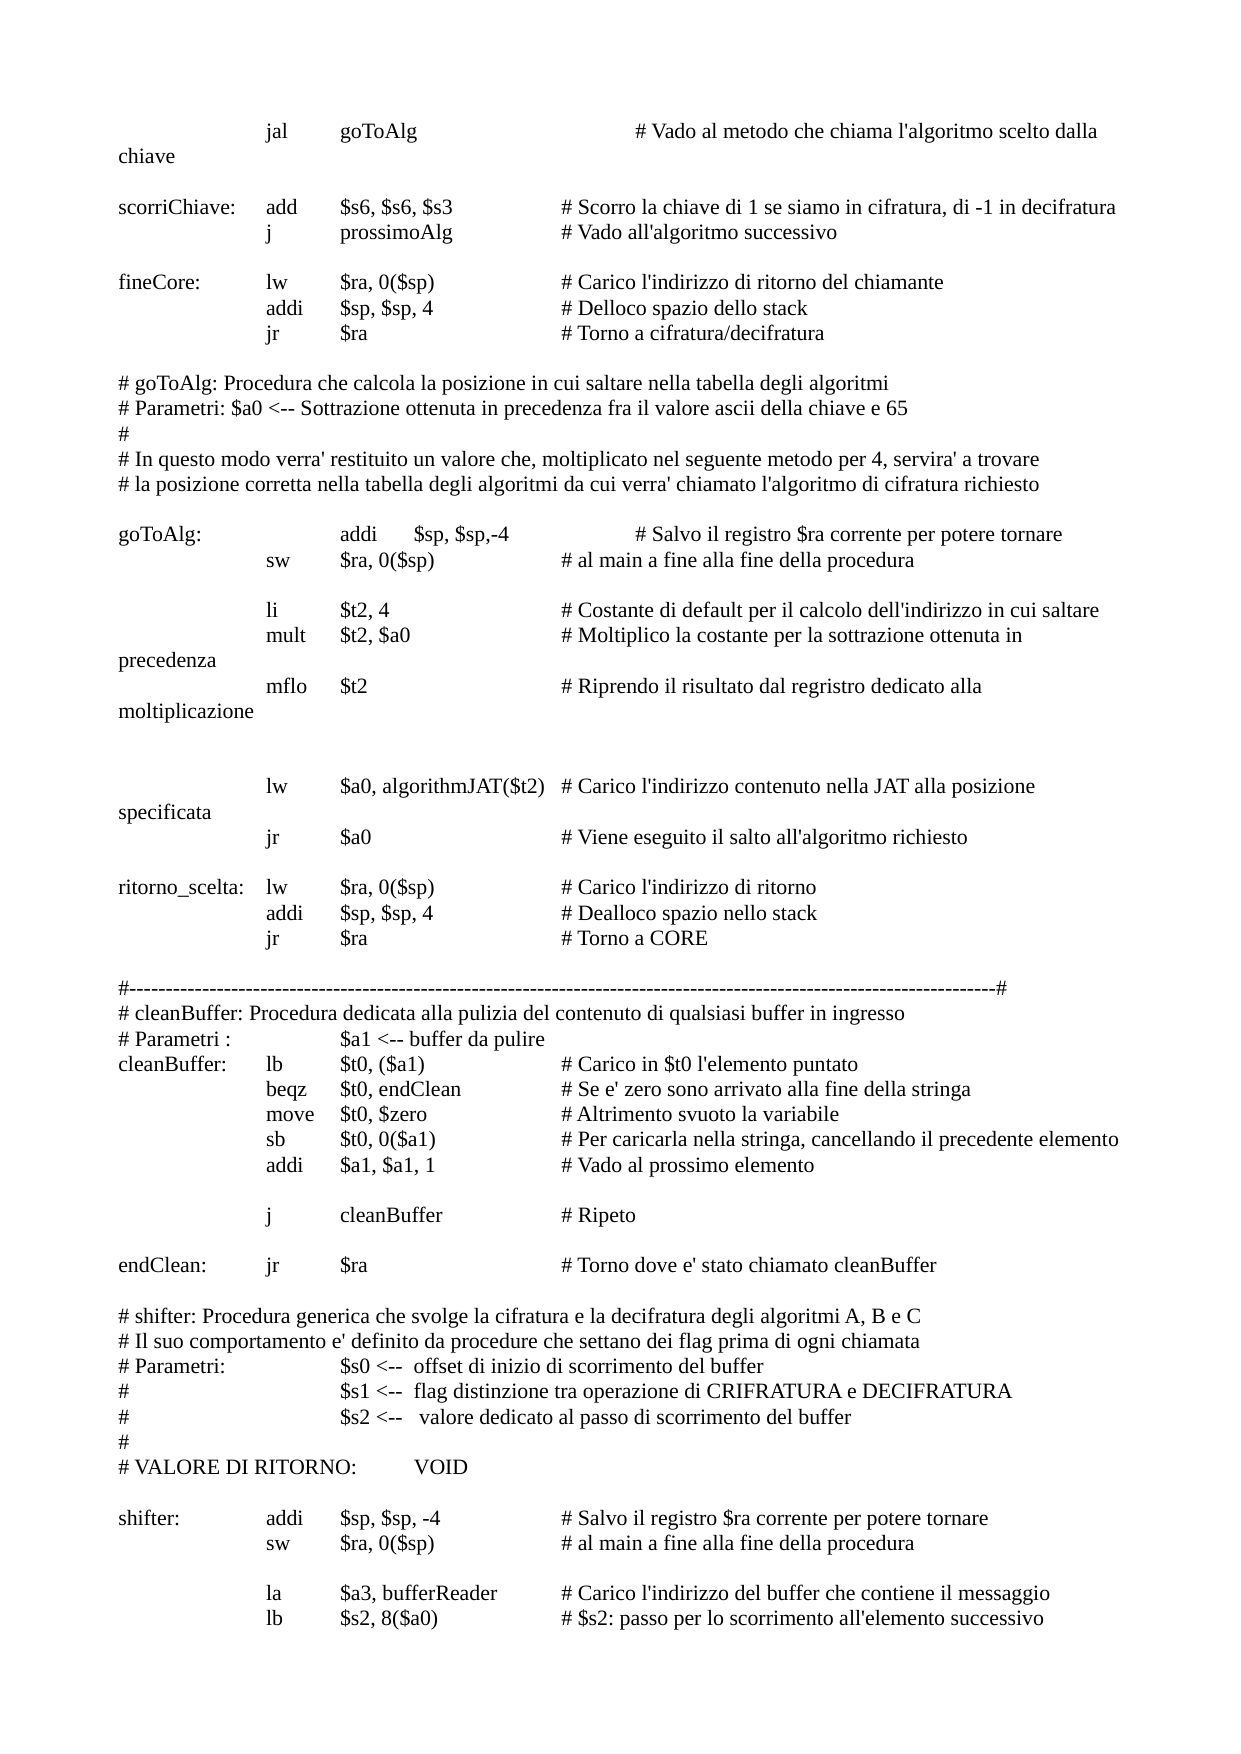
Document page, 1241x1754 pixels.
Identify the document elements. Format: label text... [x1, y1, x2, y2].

text cleanBuffer: lb $t0, ($a1) # Carico in $t0 l'elemento puntato [118, 1051, 1122, 1076]
text # In questo modo verra' restituito un valore che, moltiplicato nel seguente metodo per 4, servira' a trovare [118, 446, 1122, 471]
text li $t2, 4 # Costante di default per il calcolo dell'indirizzo in cui saltare [118, 597, 1122, 622]
text addi $a1, $a1, 1 # Vado al prossimo elemento [118, 1152, 1122, 1177]
text jal goToAlg # Vado al metodo che chiama l'algoritmo scelto dalla chiave [118, 118, 1122, 168]
text la $a3, bufferReader # Carico l'indirizzo del buffer che contiene il messaggio [118, 1580, 1122, 1605]
text j prossimoAlg # Vado all'algoritmo successivo [118, 219, 1122, 244]
text jr $ra # Torno a CORE [118, 925, 1122, 950]
text addi $sp, $sp, 4 # Delloco spazio dello stack [118, 294, 1122, 320]
text beqz $t0, endClean # Se e' zero sono arrivato alla fine della stringa [118, 1076, 1122, 1101]
text # la posizione corretta nella tabella degli algoritmi da cui verra' chiamato l'algoritmo di cifratura richiesto [118, 471, 1122, 496]
text jr $a0 # Viene eseguito il salto all'algoritmo richiesto [118, 824, 1122, 849]
text # Parametri: $s0 <-- offset di inizio di scorrimento del buffer [118, 1353, 1122, 1378]
text # Il suo comportamento e' definito da procedure che settano dei flag prima di ogni chiamata [118, 1328, 1122, 1353]
text # Parametri: $a0 <-- Sottrazione ottenuta in precedenza fra il valore ascii della chiave e 65 [118, 395, 1122, 421]
text goToAlg: addi $sp, $sp,-4 # Salvo il registro $ra corrente per potere tornare [118, 521, 1122, 547]
text j cleanBuffer # Ripeto [118, 1202, 1122, 1227]
text # $s1 <-- flag distinzione tra operazione di CRIFRATURA e DECIFRATURA [118, 1378, 1122, 1404]
text #-----------------------------------------------------------------------------------------------------------------------# [118, 975, 1122, 1000]
text addi $sp, $sp, 4 # Dealloco spazio nello stack [118, 899, 1122, 925]
text sw $ra, 0($sp) # al main a fine alla fine della procedura [118, 547, 1122, 572]
text ritorno_scelta: lw $ra, 0($sp) # Carico l'indirizzo di ritorno [118, 874, 1122, 899]
text # $s2 <-- valore dedicato al passo di scorrimento del buffer [118, 1404, 1122, 1429]
text lb $s2, 8($a0) # $s2: passo per lo scorrimento all'elemento successivo [118, 1605, 1122, 1631]
text # goToAlg: Procedura che calcola la posizione in cui saltare nella tabella degli algoritmi [118, 370, 1122, 395]
text # VALORE DI RITORNO: VOID [118, 1454, 1122, 1479]
text move $t0, $zero # Altrimento svuoto la variabile [118, 1101, 1122, 1126]
text # Parametri : $a1 <-- buffer da pulire [118, 1026, 1122, 1051]
text lw $a0, algorithmJAT($t2) # Carico l'indirizzo contenuto nella JAT alla posizione specificata [118, 773, 1122, 824]
text mflo $t2 # Riprendo il risultato dal regristro dedicato alla moltiplicazione [118, 673, 1122, 748]
text fineCore: lw $ra, 0($sp) # Carico l'indirizzo di ritorno del chiamante [118, 269, 1122, 294]
text # [118, 1429, 1122, 1454]
text jr $ra # Torno a cifratura/decifratura [118, 320, 1122, 345]
text scorriChiave: add $s6, $s6, $s3 # Scorro la chiave di 1 se siamo in cifratura, di -1 in decifratura [118, 194, 1122, 219]
text mult $t2, $a0 # Moltiplico la costante per la sottrazione ottenuta in precedenza [118, 622, 1122, 673]
text endClean: jr $ra # Torno dove e' stato chiamato cleanBuffer [118, 1252, 1122, 1278]
text # shifter: Procedura generica che svolge la cifratura e la decifratura degli algoritmi A, B e C [118, 1303, 1122, 1328]
text # cleanBuffer: Procedura dedicata alla pulizia del contenuto di qualsiasi buffer in ingresso [118, 1000, 1122, 1026]
text sb $t0, 0($a1) # Per caricarla nella stringa, cancellando il precedente elemento [118, 1126, 1122, 1152]
text sw $ra, 0($sp) # al main a fine alla fine della procedura [118, 1530, 1122, 1555]
text # [118, 421, 1122, 446]
text shifter: addi $sp, $sp, -4 # Salvo il registro $ra corrente per potere tornare [118, 1504, 1122, 1530]
